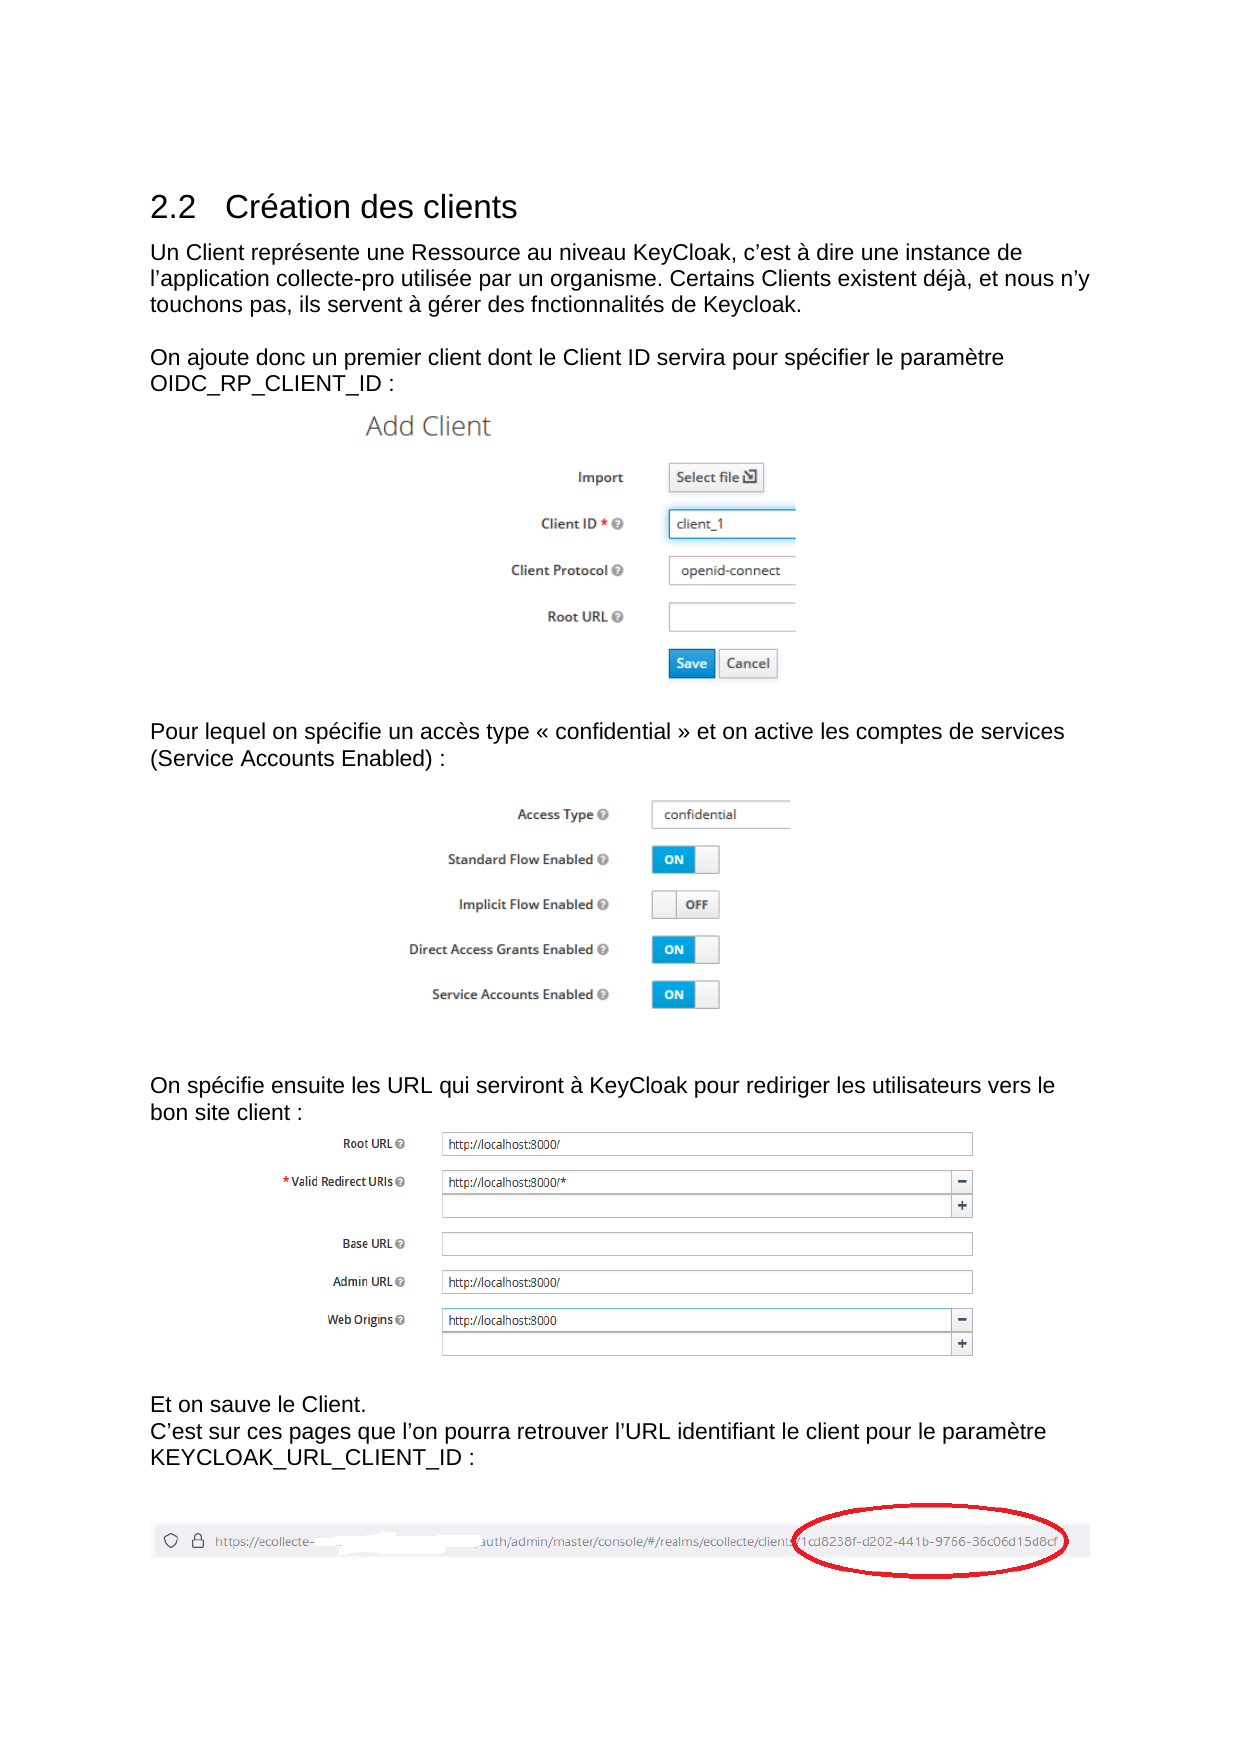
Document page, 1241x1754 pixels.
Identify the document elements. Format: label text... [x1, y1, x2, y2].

text Et on sauve le Client. [150, 1391, 1090, 1418]
picture [358, 405, 796, 692]
text Pour lequel on spécifie un accès type « confidential » et on active les comptes de services (Service Accounts Enabled) : [150, 718, 1090, 771]
text C’est sur ces pages que l’on pourra retrouver l’URL identifiant le client pour le paramètre KEYCLOAK_URL_CLIENT_ID : [150, 1418, 1090, 1470]
text On spécifie ensuite les URL qui serviront à KeyCloak pour rediriger les utilisateurs vers le bon site client : [150, 1072, 1090, 1125]
text On ajoute donc un premier client dont le Client ID servira pour spécifier le paramètre OIDC_RP_CLIENT_ID : [150, 344, 1090, 397]
picture [150, 1476, 1091, 1604]
picture [350, 784, 791, 1020]
text Un Client représente une Ressource au niveau KeyCloak, c’est à dire une instance de l’application collecte-pro utilisée par un organisme. Certains Clients existent déjà, et nous n’y touchons pas, ils servent à gérer des fnctionnalités de Keycloak. [150, 238, 1090, 317]
picture [240, 1125, 1001, 1365]
subtitle Création des clients [150, 187, 1090, 226]
